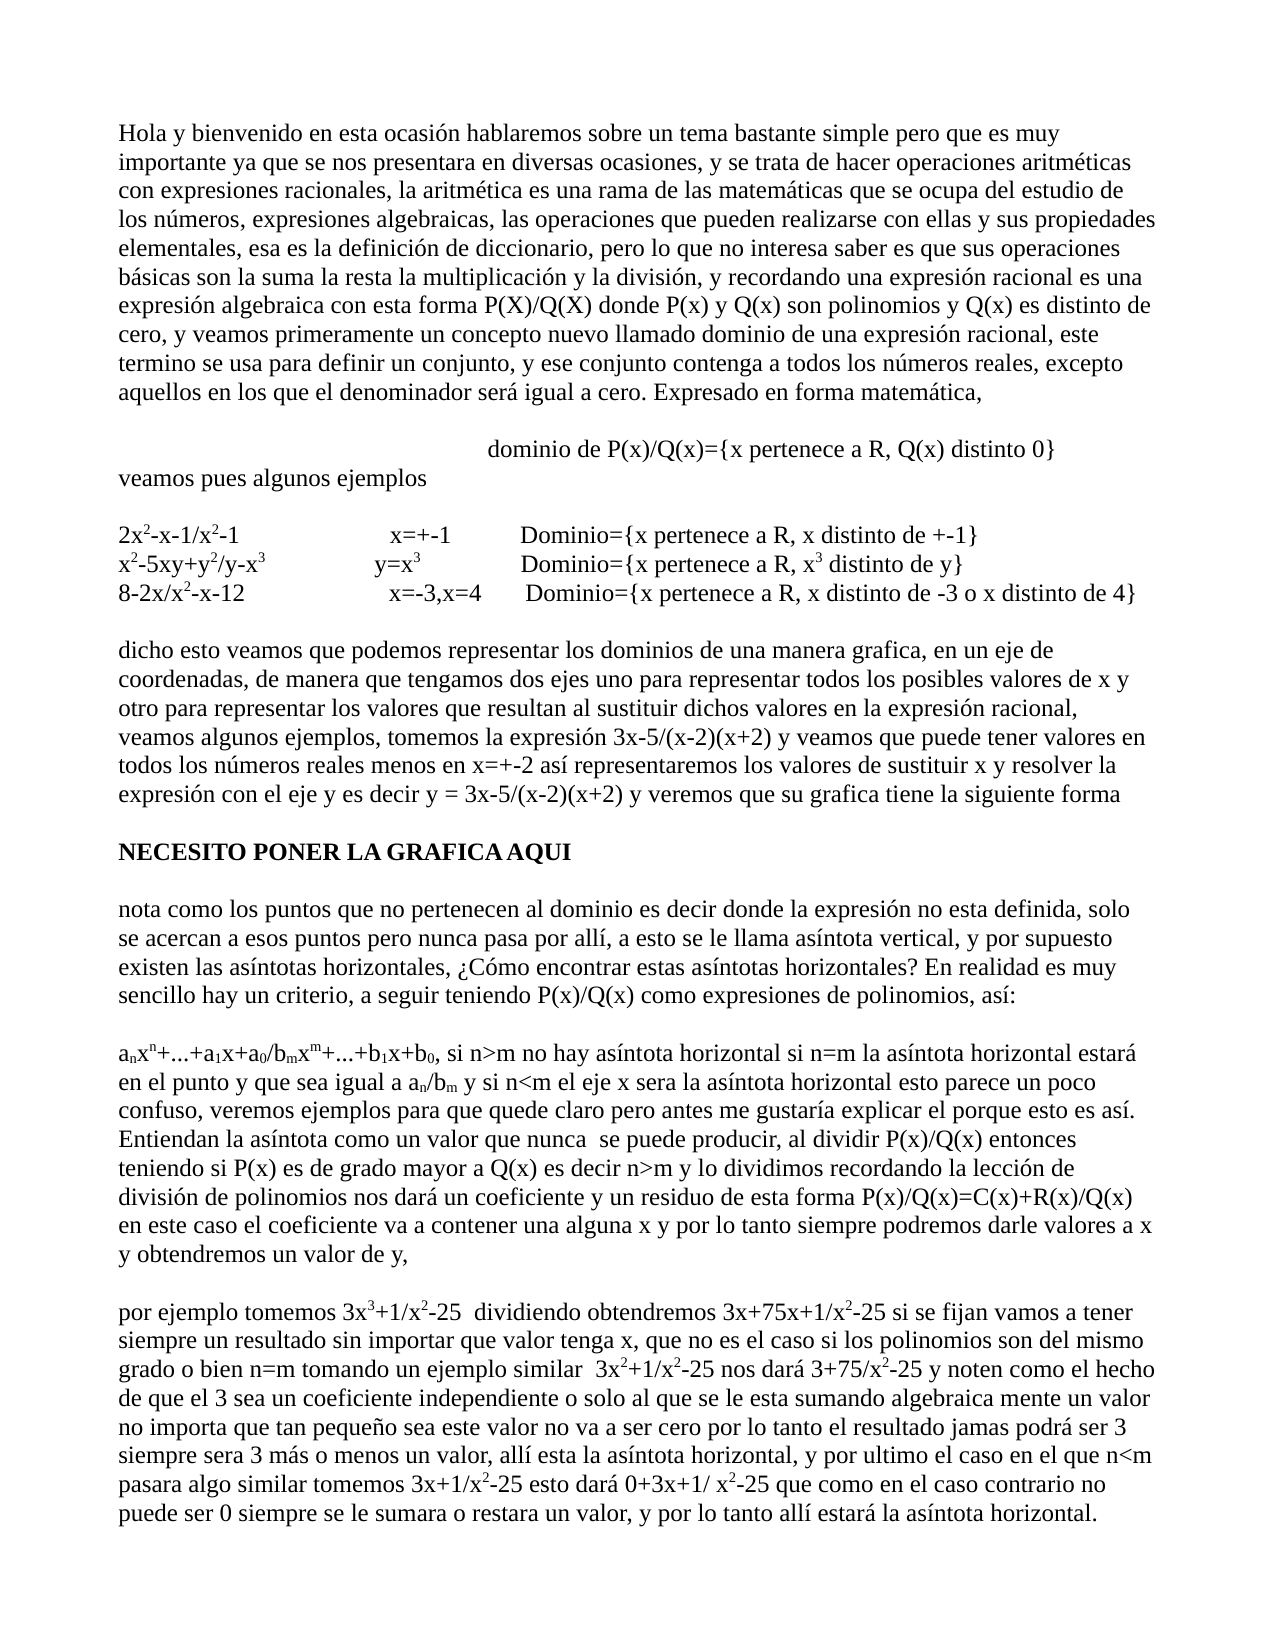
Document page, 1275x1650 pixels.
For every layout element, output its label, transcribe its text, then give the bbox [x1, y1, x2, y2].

text dicho esto veamos que podemos representar los dominios de una manera grafica, en un eje de coordenadas, de manera que tengamos dos ejes uno para representar todos los posibles valores de x y otro para representar los valores que resultan al sustituir dichos valores en la expresión racional, veamos algunos ejemplos, tomemos la expresión 3x-5/(x-2)(x+2) y veamos que puede tener valores en todos los números reales menos en x=+-2 así representaremos los valores de sustituir x y resolver la expresión con el eje y es decir y = 3x-5/(x-2)(x+2) y veremos que su grafica tiene la siguiente forma [118, 636, 1157, 808]
text anxn+...+a1x+a0/bmxm+...+b1x+b0, si n>m no hay asíntota horizontal si n=m la asíntota horizontal estará en el punto y que sea igual a an/bm y si n<m el eje x sera la asíntota horizontal esto parece un poco confuso, veremos ejemplos para que quede claro pero antes me gustaría explicar el porque esto es así. Entiendan la asíntota como un valor que nunca se puede producir, al dividir P(x)/Q(x) entonces teniendo si P(x) es de grado mayor a Q(x) es decir n>m y lo dividimos recordando la lección de división de polinomios nos dará un coeficiente y un residuo de esta forma P(x)/Q(x)=C(x)+R(x)/Q(x) en este caso el coeficiente va a contener una alguna x y por lo tanto siempre podremos darle valores a x y obtendremos un valor de y, [118, 1038, 1157, 1268]
text por ejemplo tomemos 3x3+1/x2-25 dividiendo obtendremos 3x+75x+1/x2-25 si se fijan vamos a tener siempre un resultado sin importar que valor tenga x, que no es el caso si los polinomios son del mismo grado o bien n=m tomando un ejemplo similar 3x2+1/x2-25 nos dará 3+75/x2-25 y noten como el hecho de que el 3 sea un coeficiente independiente o solo al que se le esta sumando algebraica mente un valor no importa que tan pequeño sea este valor no va a ser cero por lo tanto el resultado jamas podrá ser 3 siempre sera 3 más o menos un valor, allí esta la asíntota horizontal, y por ultimo el caso en el que n<m pasara algo similar tomemos 3x+1/x2-25 esto dará 0+3x+1/ x2-25 que como en el caso contrario no puede ser 0 siempre se le sumara o restara un valor, y por lo tanto allí estará la asíntota horizontal. [118, 1297, 1157, 1527]
text 2x2-x-1/x2-1 x=+-1 Dominio={x pertenece a R, x distinto de +-1} [118, 521, 1157, 549]
text dominio de P(x)/Q(x)={x pertenece a R, Q(x) distinto 0} [118, 434, 1157, 463]
text 8-2x/x2-x-12 x=-3,x=4 Dominio={x pertenece a R, x distinto de -3 o x distinto de 4} [118, 578, 1157, 607]
text x2-5xy+y2/y-x3 y=x3 Dominio={x pertenece a R, x3 distinto de y} [118, 549, 1157, 578]
text NECESITO PONER LA GRAFICA AQUI [118, 837, 1157, 866]
text veamos pues algunos ejemplos [118, 463, 1157, 492]
text nota como los puntos que no pertenecen al dominio es decir donde la expresión no esta definida, solo se acercan a esos puntos pero nunca pasa por allí, a esto se le llama asíntota vertical, y por supuesto existen las asíntotas horizontales, ¿Cómo encontrar estas asíntotas horizontales? En realidad es muy sencillo hay un criterio, a seguir teniendo P(x)/Q(x) como expresiones de polinomios, así: [118, 894, 1157, 1009]
text Hola y bienvenido en esta ocasión hablaremos sobre un tema bastante simple pero que es muy importante ya que se nos presentara en diversas ocasiones, y se trata de hacer operaciones aritméticas con expresiones racionales, la aritmética es una rama de las matemáticas que se ocupa del estudio de los números, expresiones algebraicas, las operaciones que pueden realizarse con ellas y sus propiedades elementales, esa es la definición de diccionario, pero lo que no interesa saber es que sus operaciones básicas son la suma la resta la multiplicación y la división, y recordando una expresión racional es una expresión algebraica con esta forma P(X)/Q(X) donde P(x) y Q(x) son polinomios y Q(x) es distinto de cero, y veamos primeramente un concepto nuevo llamado dominio de una expresión racional, este termino se usa para definir un conjunto, y ese conjunto contenga a todos los números reales, excepto aquellos en los que el denominador será igual a cero. Expresado en forma matemática, [118, 118, 1157, 406]
